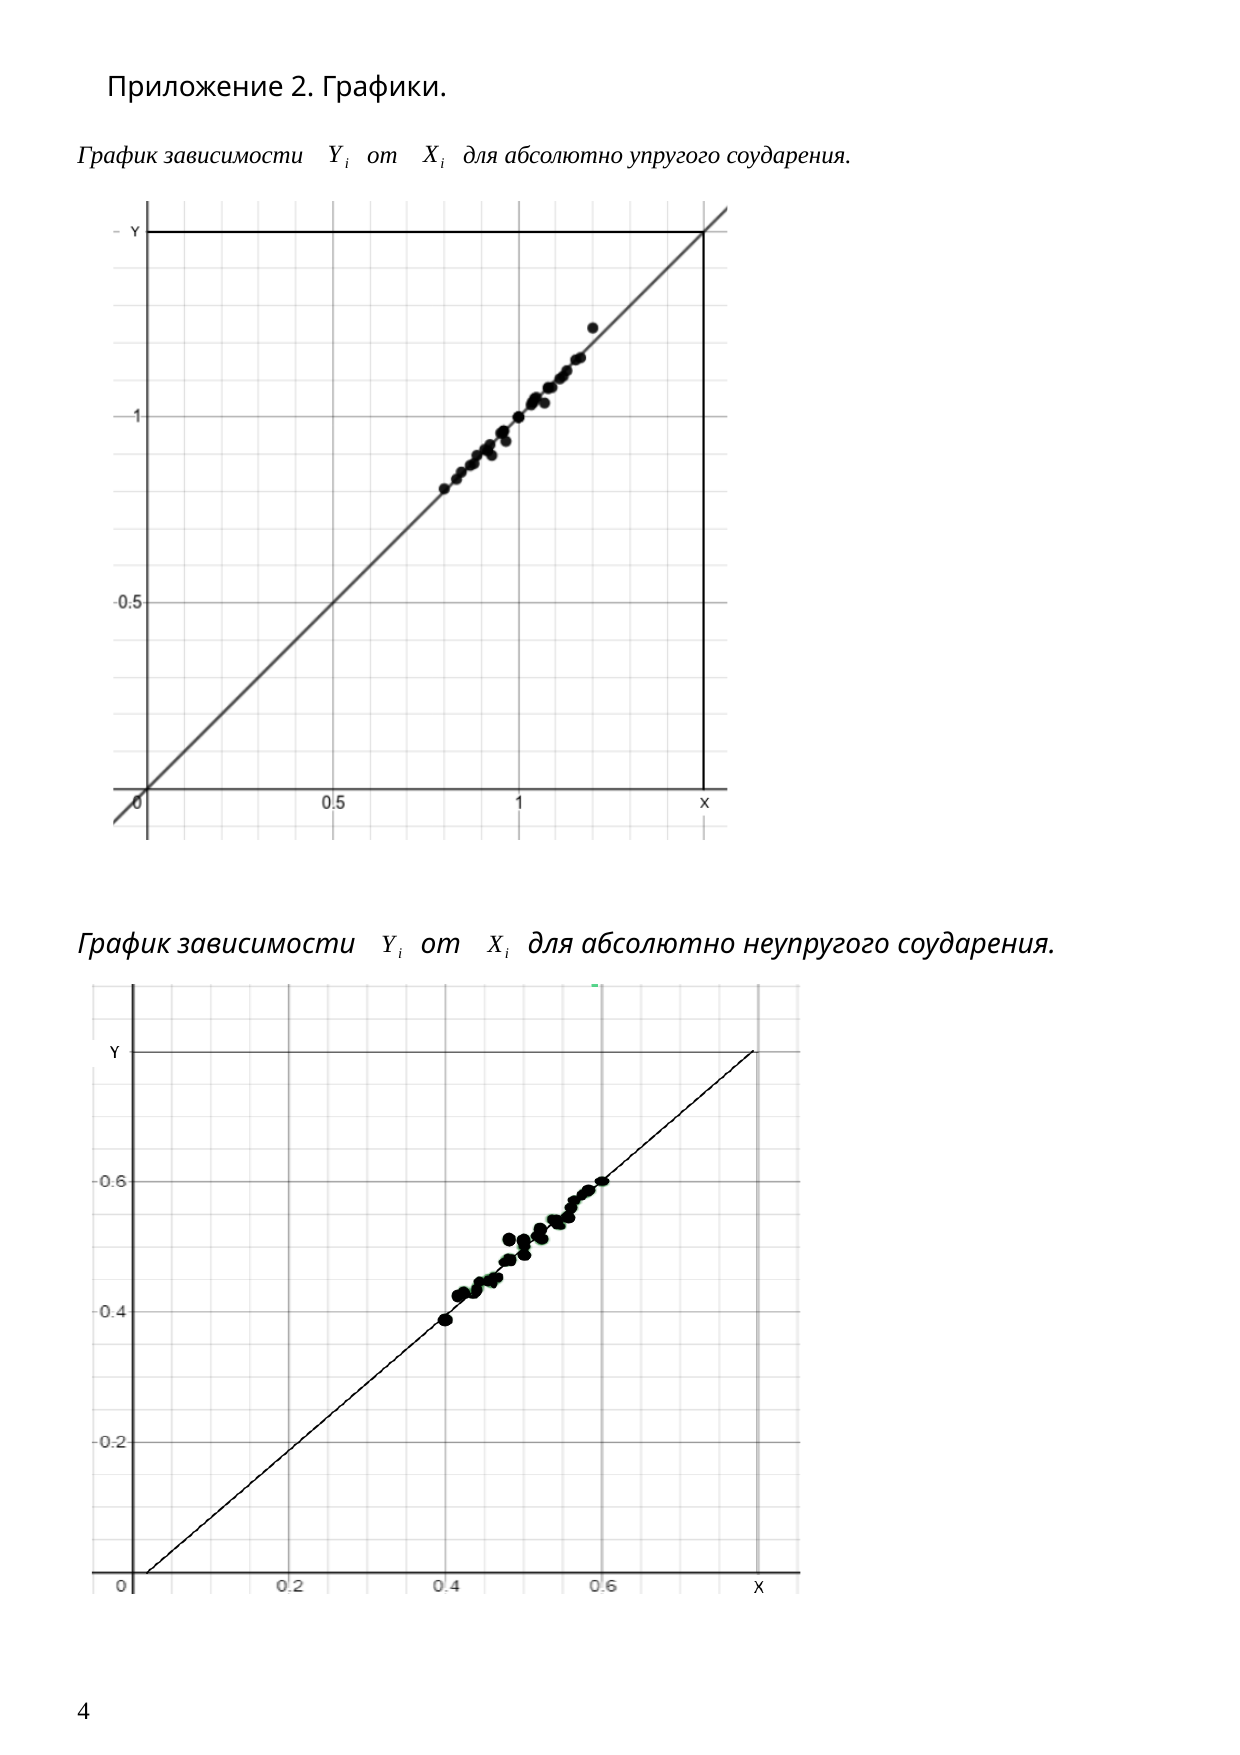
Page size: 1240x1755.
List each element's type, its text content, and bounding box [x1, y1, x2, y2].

text Приложение 2. Графики. [107, 67, 1169, 105]
text График зависимости от для абсолютно упругого соударения. [77, 140, 1169, 172]
picture [113, 201, 728, 840]
text График зависимости от для абсолютно неупругого соударения. [77, 923, 1169, 962]
picture [91, 984, 801, 1594]
